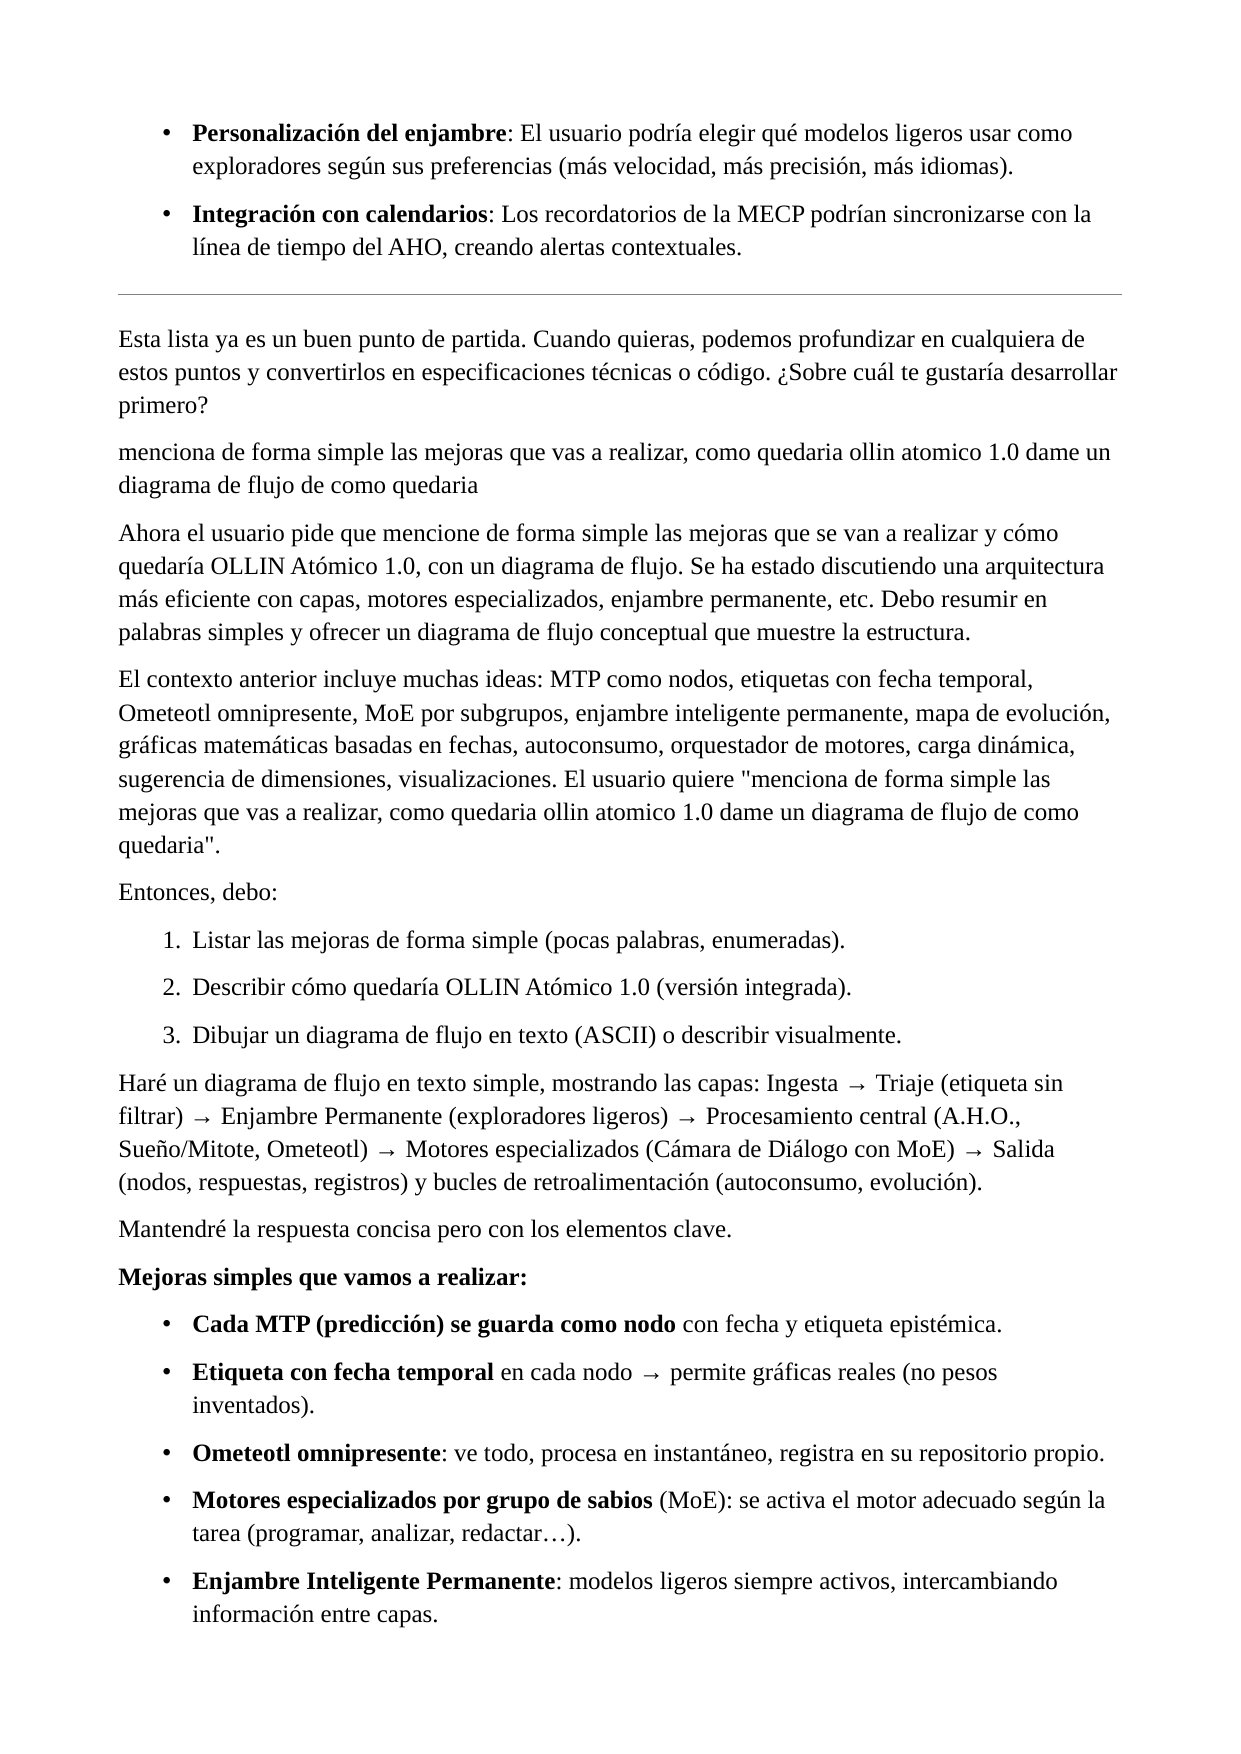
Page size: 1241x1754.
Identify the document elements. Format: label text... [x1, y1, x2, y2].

text Ahora el usuario pide que mencione de forma simple las mejoras que se van a realizar y cómo quedaría OLLIN Atómico 1.0, con un diagrama de flujo. Se ha estado discutiendo una arquitectura más eficiente con capas, motores especializados, enjambre permanente, etc. Debo resumir en palabras simples y ofrecer un diagrama de flujo conceptual que muestre la estructura. [118, 518, 1122, 646]
list Integración con calendarios: Los recordatorios de la MECP podrían sincronizarse con la línea de tiempo del AHO, creando alertas contextuales. [162, 199, 1122, 261]
text Entonces, debo: [118, 877, 1122, 906]
text Mejoras simples que vamos a realizar: [118, 1262, 1122, 1291]
list Motores especializados por grupo de sabios (MoE): se activa el motor adecuado según la tarea (programar, analizar, redactar…). [162, 1485, 1122, 1547]
list Enjambre Inteligente Permanente: modelos ligeros siempre activos, intercambiando información entre capas. [162, 1566, 1122, 1628]
text Haré un diagrama de flujo en texto simple, mostrando las capas: Ingesta → Triaje (etiqueta sin filtrar) → Enjambre Permanente (exploradores ligeros) → Procesamiento central (A.H.O., Sueño/Mitote, Ometeotl) → Motores especializados (Cámara de Diálogo con MoE) → Salida (nodos, respuestas, registros) y bucles de retroalimentación (autoconsumo, evolución). [118, 1068, 1122, 1196]
list Ometeotl omnipresente: ve todo, procesa en instantáneo, registra en su repositorio propio. [162, 1438, 1122, 1467]
list Personalización del enjambre: El usuario podría elegir qué modelos ligeros usar como exploradores según sus preferencias (más velocidad, más precisión, más idiomas). [162, 118, 1122, 180]
list Cada MTP (predicción) se guarda como nodo con fecha y etiqueta epistémica. [162, 1309, 1122, 1338]
list Describir cómo quedaría OLLIN Atómico 1.0 (versión integrada). [162, 972, 1122, 1001]
list Etiqueta con fecha temporal en cada nodo → permite gráficas reales (no pesos inventados). [162, 1357, 1122, 1419]
text menciona de forma simple las mejoras que vas a realizar, como quedaria ollin atomico 1.0 dame un diagrama de flujo de como quedaria [118, 437, 1122, 499]
text El contexto anterior incluye muchas ideas: MTP como nodos, etiquetas con fecha temporal, Ometeotl omnipresente, MoE por subgrupos, enjambre inteligente permanente, mapa de evolución, gráficas matemáticas basadas en fechas, autoconsumo, orquestador de motores, carga dinámica, sugerencia de dimensiones, visualizaciones. El usuario quiere "menciona de forma simple las mejoras que vas a realizar, como quedaria ollin atomico 1.0 dame un diagrama de flujo de como quedaria". [118, 664, 1122, 858]
text Mantendré la respuesta concisa pero con los elementos clave. [118, 1214, 1122, 1243]
text Esta lista ya es un buen punto de partida. Cuando quieras, podemos profundizar en cualquiera de estos puntos y convertirlos en especificaciones técnicas o código. ¿Sobre cuál te gustaría desarrollar primero? [118, 324, 1122, 418]
list Dibujar un diagrama de flujo en texto (ASCII) o describir visualmente. [162, 1020, 1122, 1049]
list Listar las mejoras de forma simple (pocas palabras, enumeradas). [162, 925, 1122, 954]
